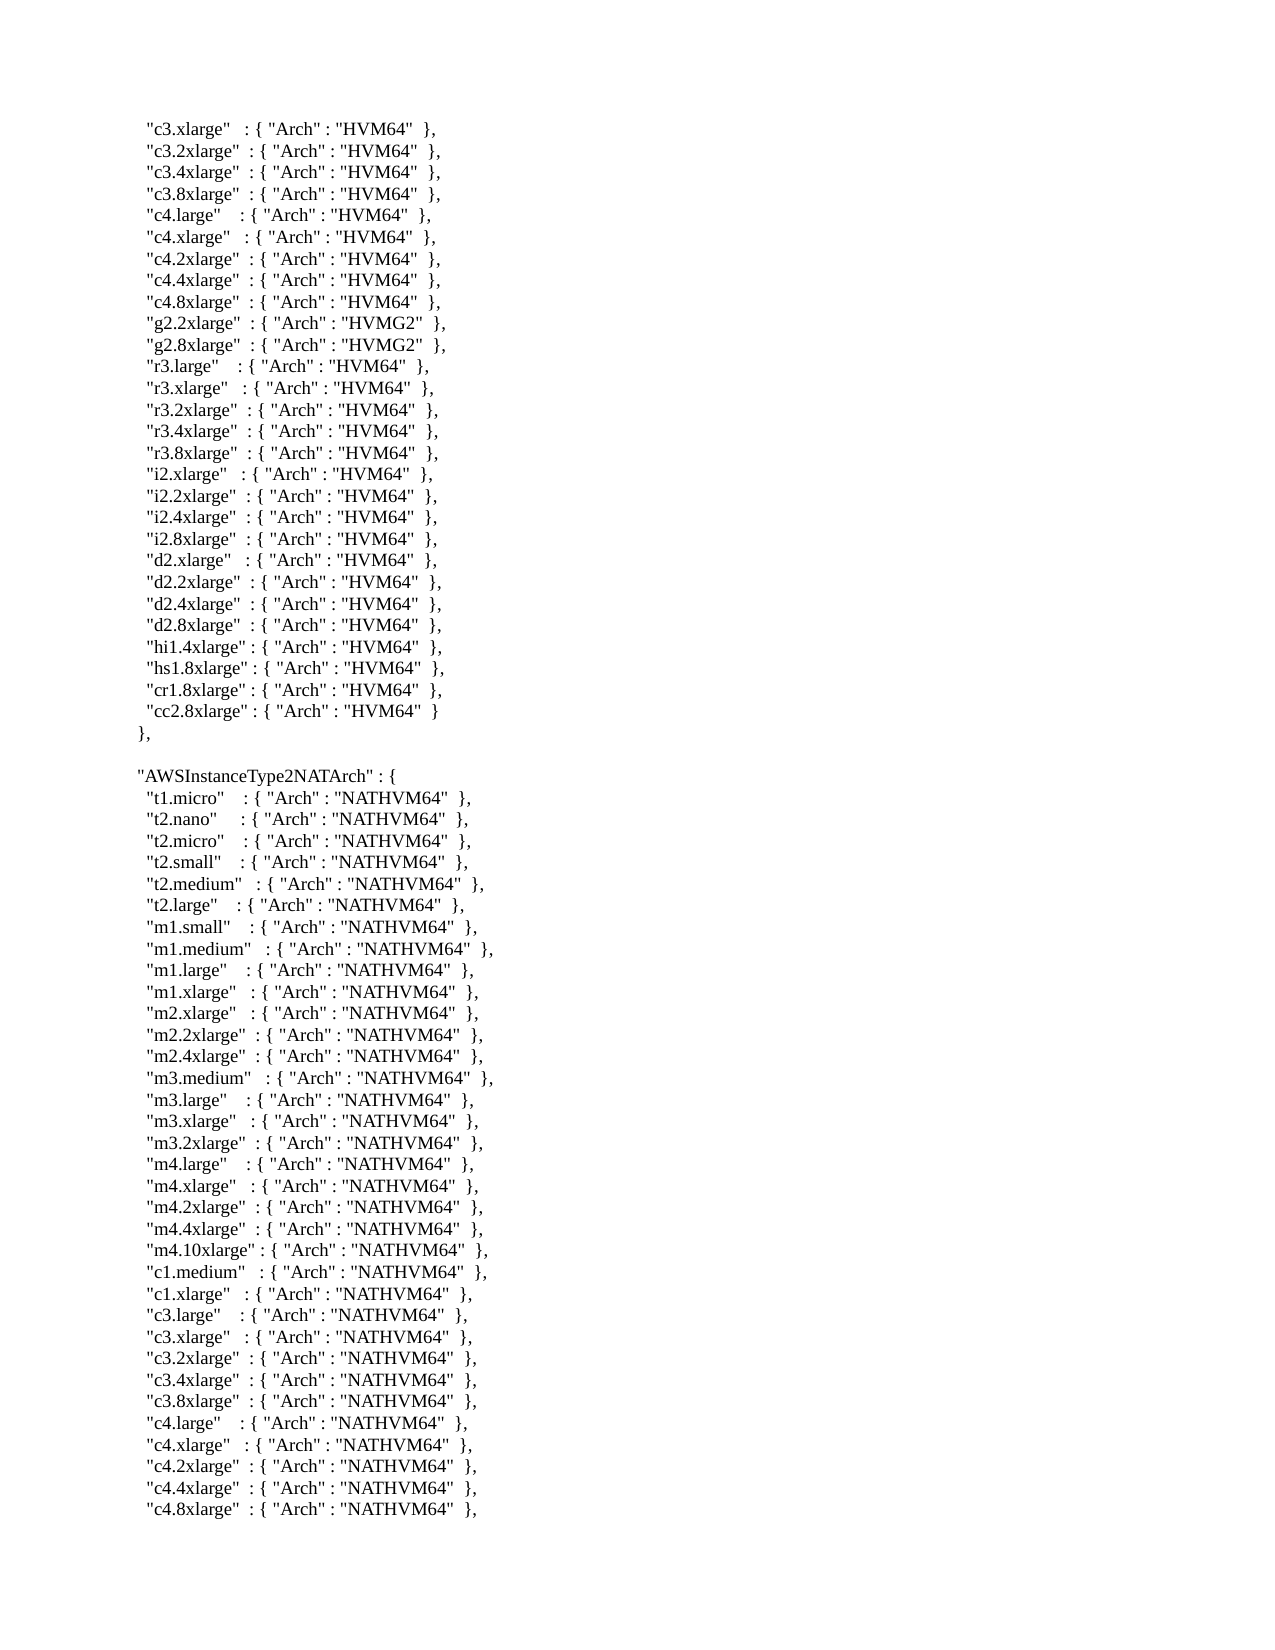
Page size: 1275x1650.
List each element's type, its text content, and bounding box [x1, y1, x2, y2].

table_header "c3.xlarge" : { "Arch" : "HVM64" }, "c3.2xlarge" : { "Arch" : "HVM64" }, "c3.4xlarge" : { "Arch" : "HVM64" }, "c3.8xlarge" : { "Arch" : "HVM64" }, "c4.large" : { "Arch" : "HVM64" }, "c4.xlarge" : { "Arch" : "HVM64" }, "c4.2xlarge" : { "Arch" : "HVM64" }, "c4.4xlarge" : { "Arch" : "HVM64" }, "c4.8xlarge" : { "Arch" : "HVM64" }, "g2.2xlarge" : { "Arch" : "HVMG2" }, "g2.8xlarge" : { "Arch" : "HVMG2" }, "r3.large" : { "Arch" : "HVM64" }, "r3.xlarge" : { "Arch" : "HVM64" }, "r3.2xlarge" : { "Arch" : "HVM64" }, "r3.4xlarge" : { "Arch" : "HVM64" }, "r3.8xlarge" : { "Arch" : "HVM64" }, "i2.xlarge" : { "Arch" : "HVM64" }, "i2.2xlarge" : { "Arch" : "HVM64" }, "i2.4xlarge" : { "Arch" : "HVM64" }, "i2.8xlarge" : { "Arch" : "HVM64" }, "d2.xlarge" : { "Arch" : "HVM64" }, "d2.2xlarge" : { "Arch" : "HVM64" }, "d2.4xlarge" : { "Arch" : "HVM64" }, "d2.8xlarge" : { "Arch" : "HVM64" }, "hi1.4xlarge" : { "Arch" : "HVM64" }, "hs1.8xlarge" : { "Arch" : "HVM64" }, "cr1.8xlarge" : { "Arch" : "HVM64" }, "cc2.8xlarge" : { "Arch" : "HVM64" } }, "AWSInstanceType2NATArch" : { "t1.micro" : { "Arch" : "NATHVM64" }, "t2.nano" : { "Arch" : "NATHVM64" }, "t2.micro" : { "Arch" : "NATHVM64" }, "t2.small" : { "Arch" : "NATHVM64" }, "t2.medium" : { "Arch" : "NATHVM64" }, "t2.large" : { "Arch" : "NATHVM64" }, "m1.small" : { "Arch" : "NATHVM64" }, "m1.medium" : { "Arch" : "NATHVM64" }, "m1.large" : { "Arch" : "NATHVM64" }, "m1.xlarge" : { "Arch" : "NATHVM64" }, "m2.xlarge" : { "Arch" : "NATHVM64" }, "m2.2xlarge" : { "Arch" : "NATHVM64" }, "m2.4xlarge" : { "Arch" : "NATHVM64" }, "m3.medium" : { "Arch" : "NATHVM64" }, "m3.large" : { "Arch" : "NATHVM64" }, "m3.xlarge" : { "Arch" : "NATHVM64" }, "m3.2xlarge" : { "Arch" : "NATHVM64" }, "m4.large" : { "Arch" : "NATHVM64" }, "m4.xlarge" : { "Arch" : "NATHVM64" }, "m4.2xlarge" : { "Arch" : "NATHVM64" }, "m4.4xlarge" : { "Arch" : "NATHVM64" }, "m4.10xlarge" : { "Arch" : "NATHVM64" }, "c1.medium" : { "Arch" : "NATHVM64" }, "c1.xlarge" : { "Arch" : "NATHVM64" }, "c3.large" : { "Arch" : "NATHVM64" }, "c3.xlarge" : { "Arch" : "NATHVM64" }, "c3.2xlarge" : { "Arch" : "NATHVM64" }, "c3.4xlarge" : { "Arch" : "NATHVM64" }, "c3.8xlarge" : { "Arch" : "NATHVM64" }, "c4.large" : { "Arch" : "NATHVM64" }, "c4.xlarge" : { "Arch" : "NATHVM64" }, "c4.2xlarge" : { "Arch" : "NATHVM64" }, "c4.4xlarge" : { "Arch" : "NATHVM64" }, "c4.8xlarge" : { "Arch" : "NATHVM64" }, [118, 118, 1157, 1520]
